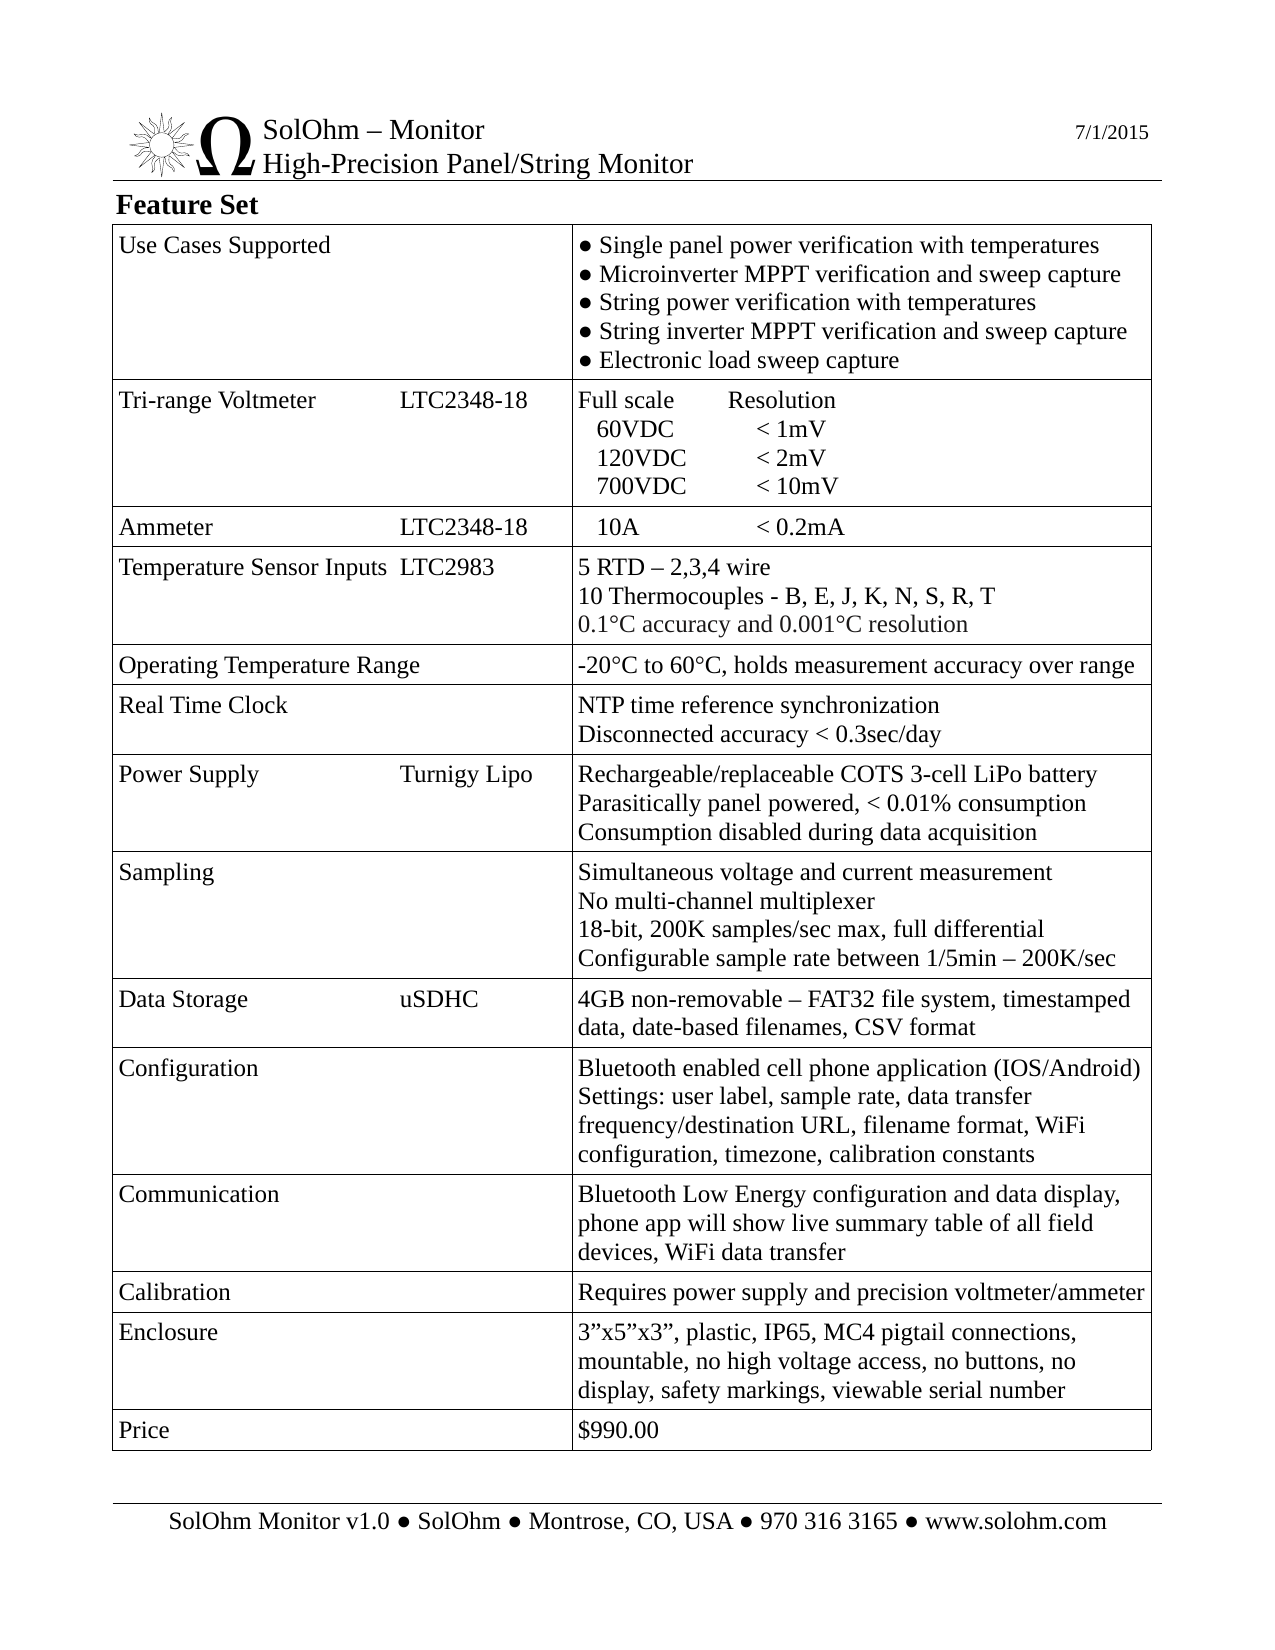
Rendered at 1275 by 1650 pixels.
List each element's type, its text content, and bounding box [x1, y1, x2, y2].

table_cell 4GB non-removable – FAT32 file system, timestamped data, date-based filenames, CSV format [573, 979, 1151, 1047]
table_cell Power Supply Turnigy Lipo [113, 755, 572, 851]
table_cell 10A < 0.2mA [573, 507, 1151, 546]
table_cell Bluetooth enabled cell phone application (IOS/Android) Settings: user label, sample rate, data transfer frequency/destination URL, filename format, WiFi configuration, timezone, calibration constants [573, 1048, 1151, 1173]
table_cell Rechargeable/replaceable COTS 3-cell LiPo battery Parasitically panel powered, < 0.01% consumption Consumption disabled during data acquisition [573, 755, 1151, 851]
table_cell Bluetooth Low Energy configuration and data display, phone app will show live summary table of all field devices, WiFi data transfer [573, 1175, 1151, 1271]
table_header ● Single panel power verification with temperatures ● Microinverter MPPT verification and sweep capture ● String power verification with temperatures ● String inverter MPPT verification and sweep capture ● Electronic load sweep capture [573, 225, 1151, 379]
text Feature Set [112, 184, 1162, 224]
table_cell Configuration [113, 1048, 572, 1173]
table_cell $990.00 [573, 1410, 1151, 1450]
table_cell Real Time Clock [113, 685, 572, 753]
table_cell Price [113, 1410, 572, 1450]
table_cell Enclosure [113, 1313, 572, 1409]
table_cell Sampling [113, 852, 572, 978]
table_cell NTP time reference synchronization Disconnected accuracy < 0.3sec/day [573, 685, 1151, 753]
table_cell 3”x5”x3”, plastic, IP65, MC4 pigtail connections, mountable, no high voltage access, no buttons, no display, safety markings, viewable serial number [573, 1313, 1151, 1409]
table_cell Tri-range Voltmeter LTC2348-18 [113, 380, 572, 506]
table_header Use Cases Supported [113, 225, 572, 379]
table_cell Operating Temperature Range [113, 645, 572, 684]
table_cell Full scale Resolution 60VDC < 1mV 120VDC < 2mV 700VDC < 10mV [573, 380, 1151, 506]
table_cell Temperature Sensor Inputs LTC2983 [113, 547, 572, 644]
picture [194, 112, 257, 178]
table_cell Ammeter LTC2348-18 [113, 507, 572, 546]
table_cell Data Storage uSDHC [113, 979, 572, 1047]
table_cell Requires power supply and precision voltmeter/ammeter [573, 1272, 1151, 1312]
table_cell 5 RTD – 2,3,4 wire 10 Thermocouples - B, E, J, K, N, S, R, T 0.1°C accuracy and 0.001°C resolution [573, 547, 1151, 644]
table_cell Communication [113, 1175, 572, 1271]
table_cell Simultaneous voltage and current measurement No multi-channel multiplexer 18-bit, 200K samples/sec max, full differential Configurable sample rate between 1/5min – 200K/sec [573, 852, 1151, 978]
text High-Precision Panel/String Monitor [262, 146, 1162, 179]
text SolOhm – Monitor 7/1/2015 [262, 112, 1162, 146]
table_cell Calibration [113, 1272, 572, 1312]
table_cell -20°C to 60°C, holds measurement accuracy over range [573, 645, 1151, 684]
